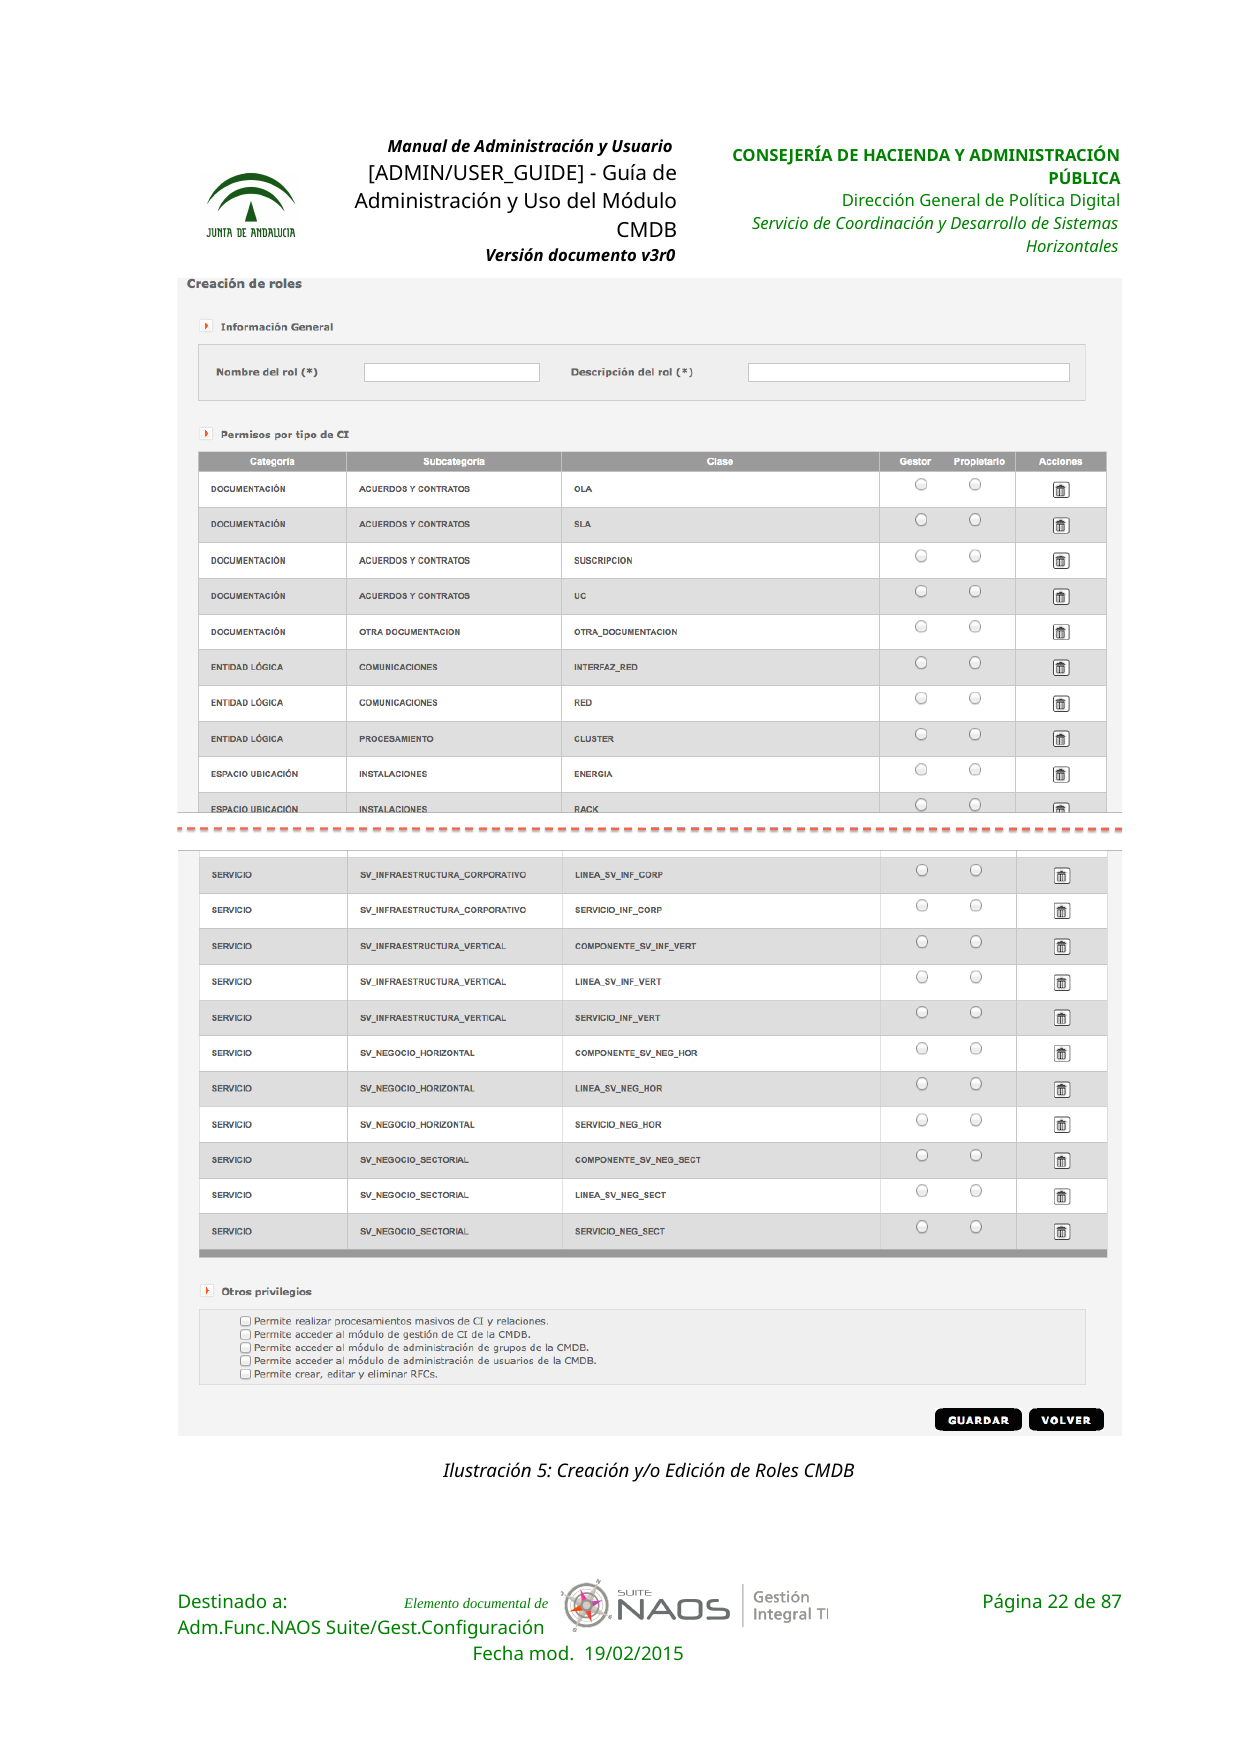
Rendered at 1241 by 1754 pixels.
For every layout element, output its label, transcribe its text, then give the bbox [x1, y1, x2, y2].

picture [177, 278, 1123, 1445]
picture [201, 173, 298, 241]
picture [560, 1579, 829, 1632]
text Ilustración 5: Creación y/o Edición de Roles CMDB [177, 1445, 1122, 1483]
